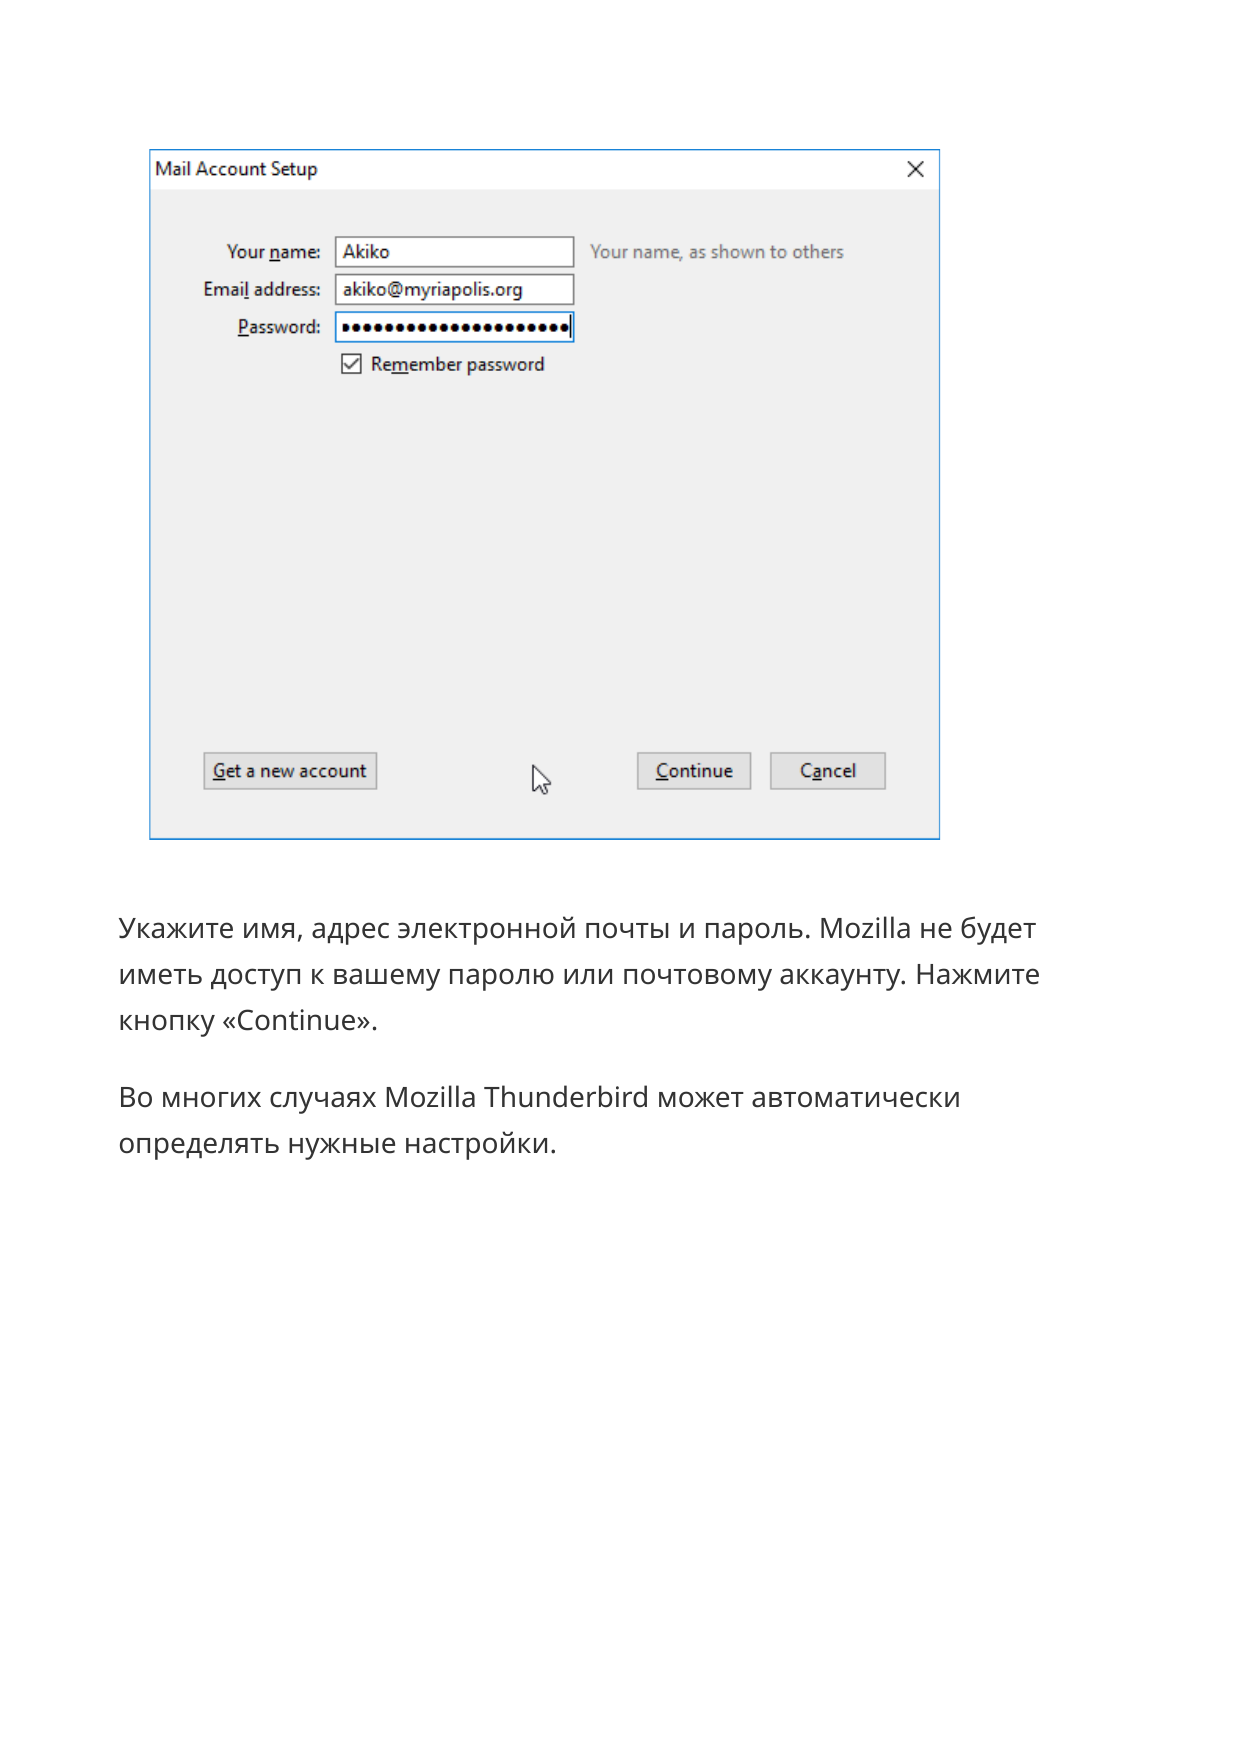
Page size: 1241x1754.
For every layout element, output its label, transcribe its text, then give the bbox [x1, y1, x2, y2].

text Укажите имя, адрес электронной почты и пароль. Mozilla не будет иметь доступ к вашему паролю или почтовому аккаунту. Нажмите кнопку «Continue». [118, 908, 1122, 1038]
picture [149, 149, 940, 840]
text Во многих случаях Mozilla Thunderbird может автоматически определять нужные настройки. [118, 1077, 1122, 1162]
